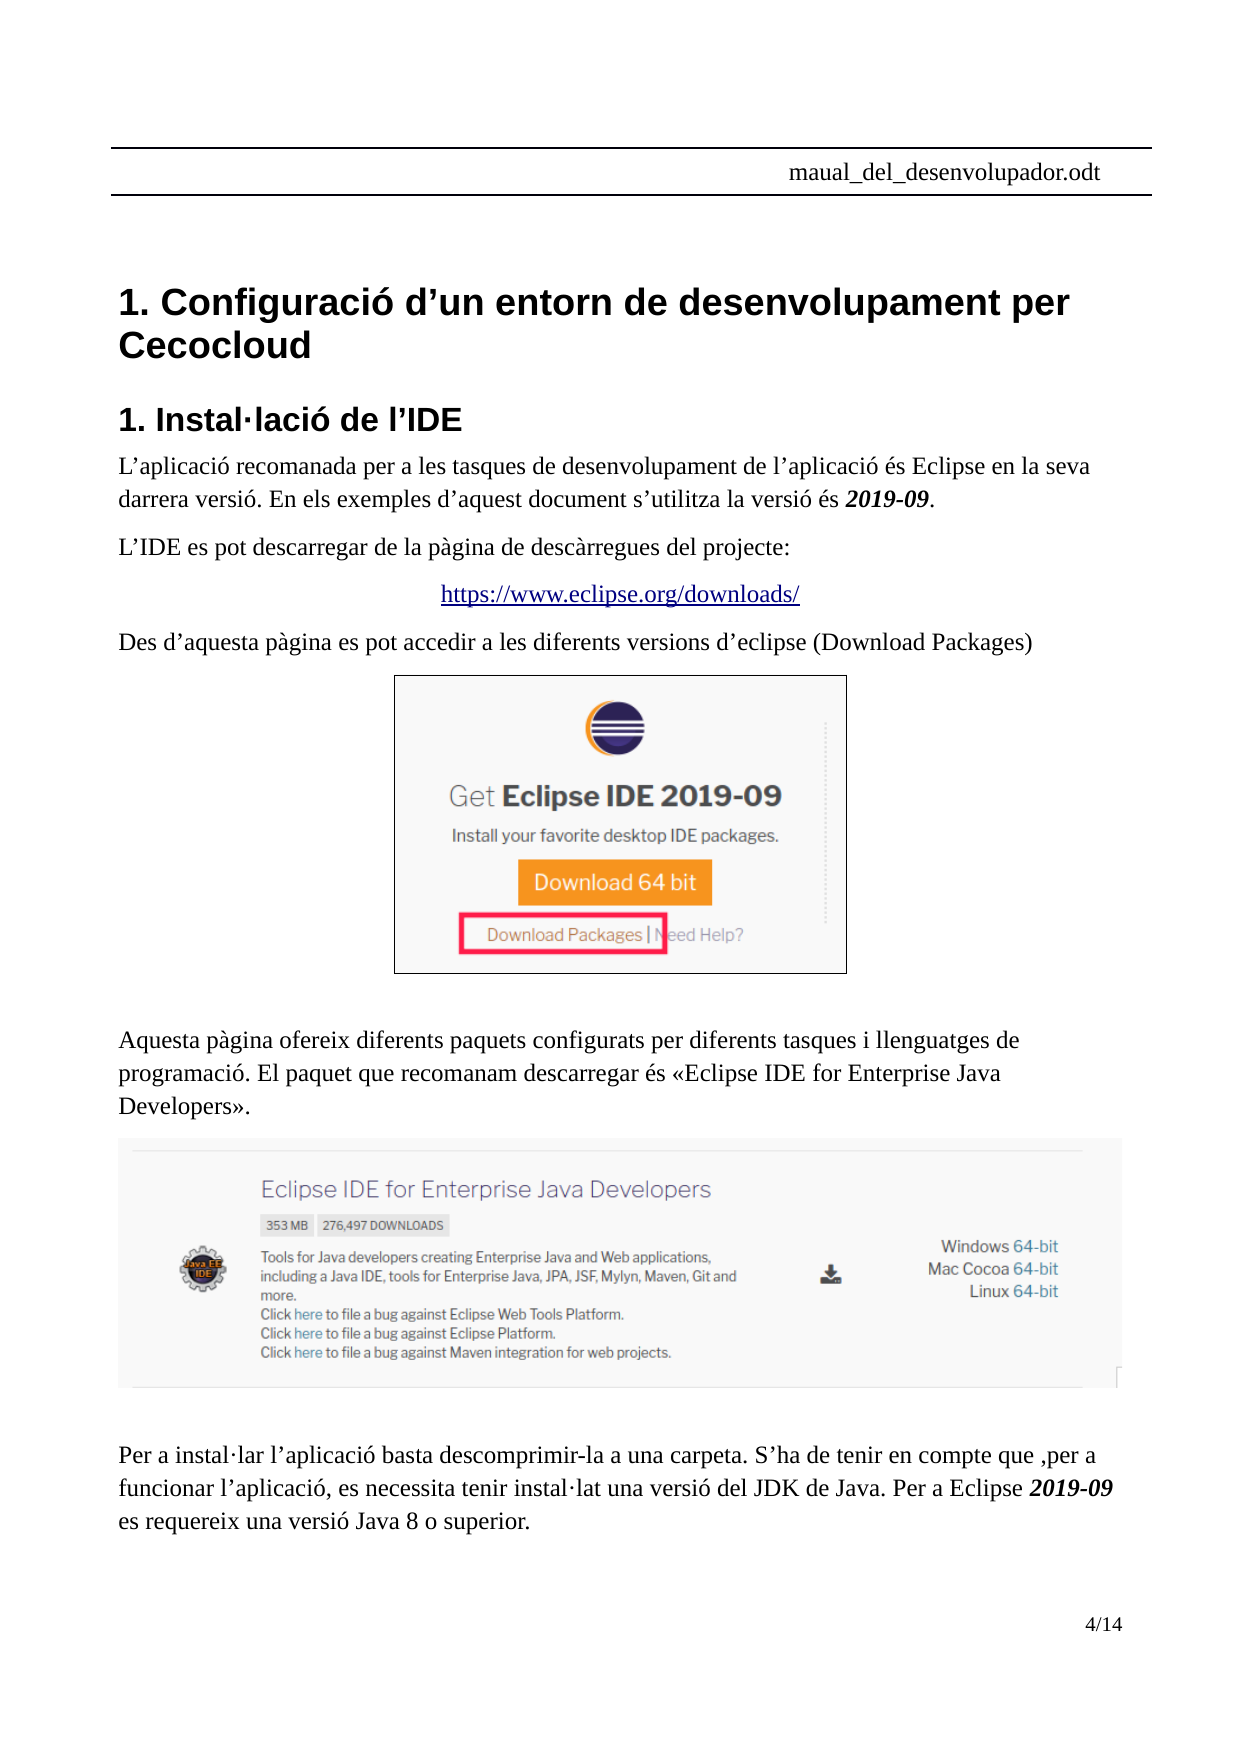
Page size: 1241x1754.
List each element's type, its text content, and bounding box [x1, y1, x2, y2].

subtitle Instal·lació de l’IDE [118, 400, 1122, 439]
text https://www.eclipse.org/downloads/ [118, 579, 1122, 608]
text Per a instal·lar l’aplicació basta descomprimir-la a una carpeta. S’ha de tenir en compte que ,per a funcionar l’aplicació, es necessita tenir instal·lat una versió del JDK de Java. Per a Eclipse 2019-09 es requereix una versió Java 8 o superior. [118, 1440, 1122, 1535]
subtitle Configuració d’un entorn de desenvolupament per Cecocloud [118, 279, 1122, 367]
picture [395, 676, 846, 973]
text L’IDE es pot descarregar de la pàgina de descàrregues del projecte: [118, 532, 1122, 561]
text Aquesta pàgina ofereix diferents paquets configurats per diferents tasques i llenguatges de programació. El paquet que recomanam descarregar és «Eclipse IDE for Enterprise Java Developers». [118, 1025, 1122, 1120]
picture [118, 1138, 1123, 1388]
text Des d’aquesta pàgina es pot accedir a les diferents versions d’eclipse (Download Packages) [118, 627, 1122, 656]
text L’aplicació recomanada per a les tasques de desenvolupament de l’aplicació és Eclipse en la seva darrera versió. En els exemples d’aquest document s’utilitza la versió és 2019-09. [118, 451, 1122, 513]
